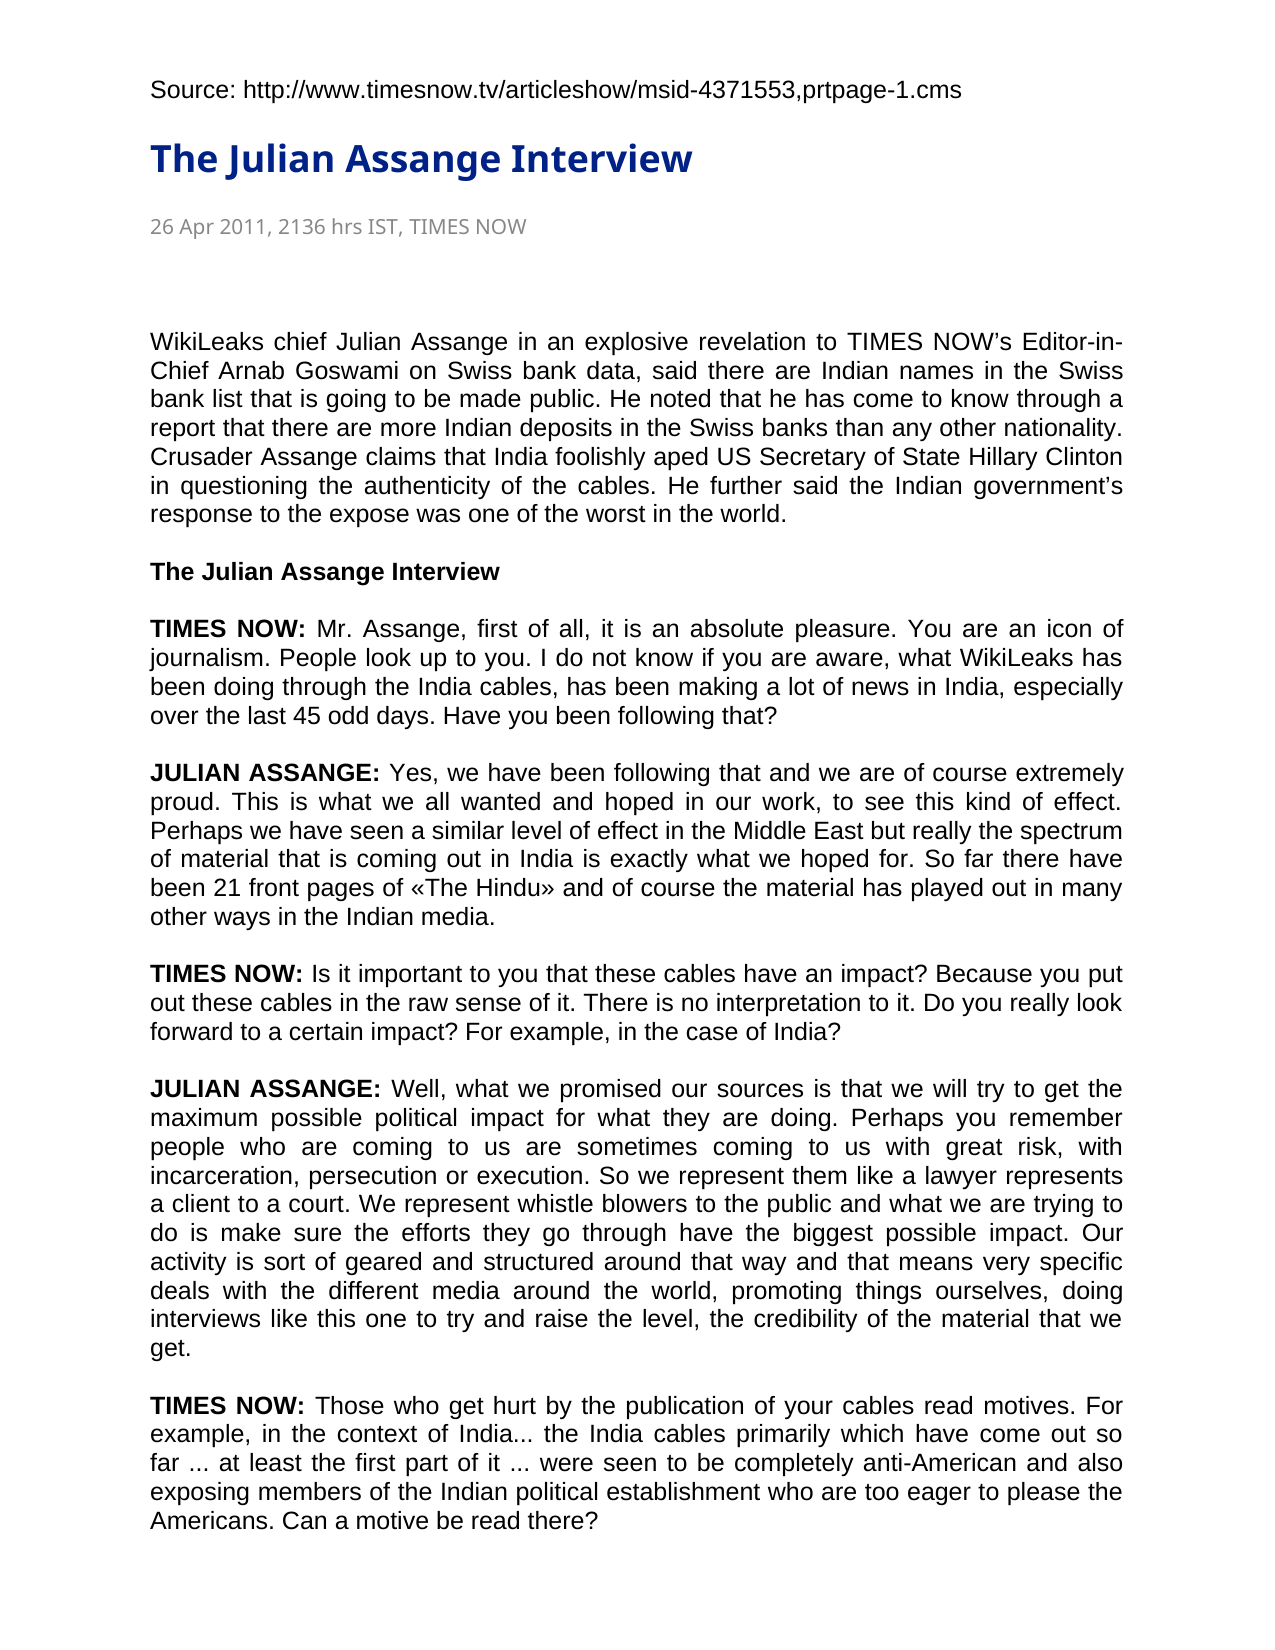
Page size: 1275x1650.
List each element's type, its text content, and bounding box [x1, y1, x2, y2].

text Source: http://www.timesnow.tv/articleshow/msid-4371553,prtpage-1.cms [150, 75, 1125, 104]
text JULIAN ASSANGE: Well, what we promised our sources is that we will try to get the maximum possible political impact for what they are doing. Perhaps you remember people who are coming to us are sometimes coming to us with great risk, with incarceration, persecution or execution. So we represent them like a lawyer represents a client to a court. We represent whistle blowers to the public and what we are trying to do is make sure the efforts they go through have the biggest possible impact. Our activity is sort of geared and structured around that way and that means very specific deals with the different media around the world, promoting things ourselves, doing interviews like this one to try and raise the level, the credibility of the material that we get. [150, 1074, 1125, 1362]
text TIMES NOW: Is it important to you that these cables have an impact? Because you put out these cables in the raw sense of it. There is no interpretation to it. Do you really look forward to a certain impact? For example, in the case of India? [150, 959, 1125, 1046]
text WikiLeaks chief Julian Assange in an explosive revelation to TIMES NOW’s Editor-in-Chief Arnab Goswami on Swiss bank data, said there are Indian names in the Swiss bank list that is going to be made public. He noted that he has come to know through a report that there are more Indian deposits in the Swiss banks than any other nationality. Crusader Assange claims that India foolishly aped US Secretary of State Hillary Clinton in questioning the authenticity of the cables. He further said the Indian government’s response to the expose was one of the worst in the world. [150, 327, 1125, 528]
text TIMES NOW: Mr. Assange, first of all, it is an absolute pleasure. You are an icon of journalism. People look up to you. I do not know if you are aware, what WikiLeaks has been doing through the India cables, has been making a lot of news in India, especially over the last 45 odd days. Have you been following that? [150, 614, 1125, 729]
text 26 Apr 2011, 2136 hrs IST, TIMES NOW [150, 212, 1125, 241]
text The Julian Assange Interview [150, 557, 1125, 586]
text The Julian Assange Interview [150, 132, 1125, 183]
text JULIAN ASSANGE: Yes, we have been following that and we are of course extremely proud. This is what we all wanted and hoped in our work, to see this kind of effect. Perhaps we have seen a similar level of effect in the Middle East but really the spectrum of material that is coming out in India is exactly what we hoped for. So far there have been 21 front pages of «The Hindu» and of course the material has played out in many other ways in the Indian media. [150, 758, 1125, 931]
text TIMES NOW: Those who get hurt by the publication of your cables read motives. For example, in the context of India... the India cables primarily which have come out so far ... at least the first part of it ... were seen to be completely anti-American and also exposing members of the Indian political establishment who are too eager to please the Americans. Can a motive be read there? [150, 1391, 1125, 1534]
